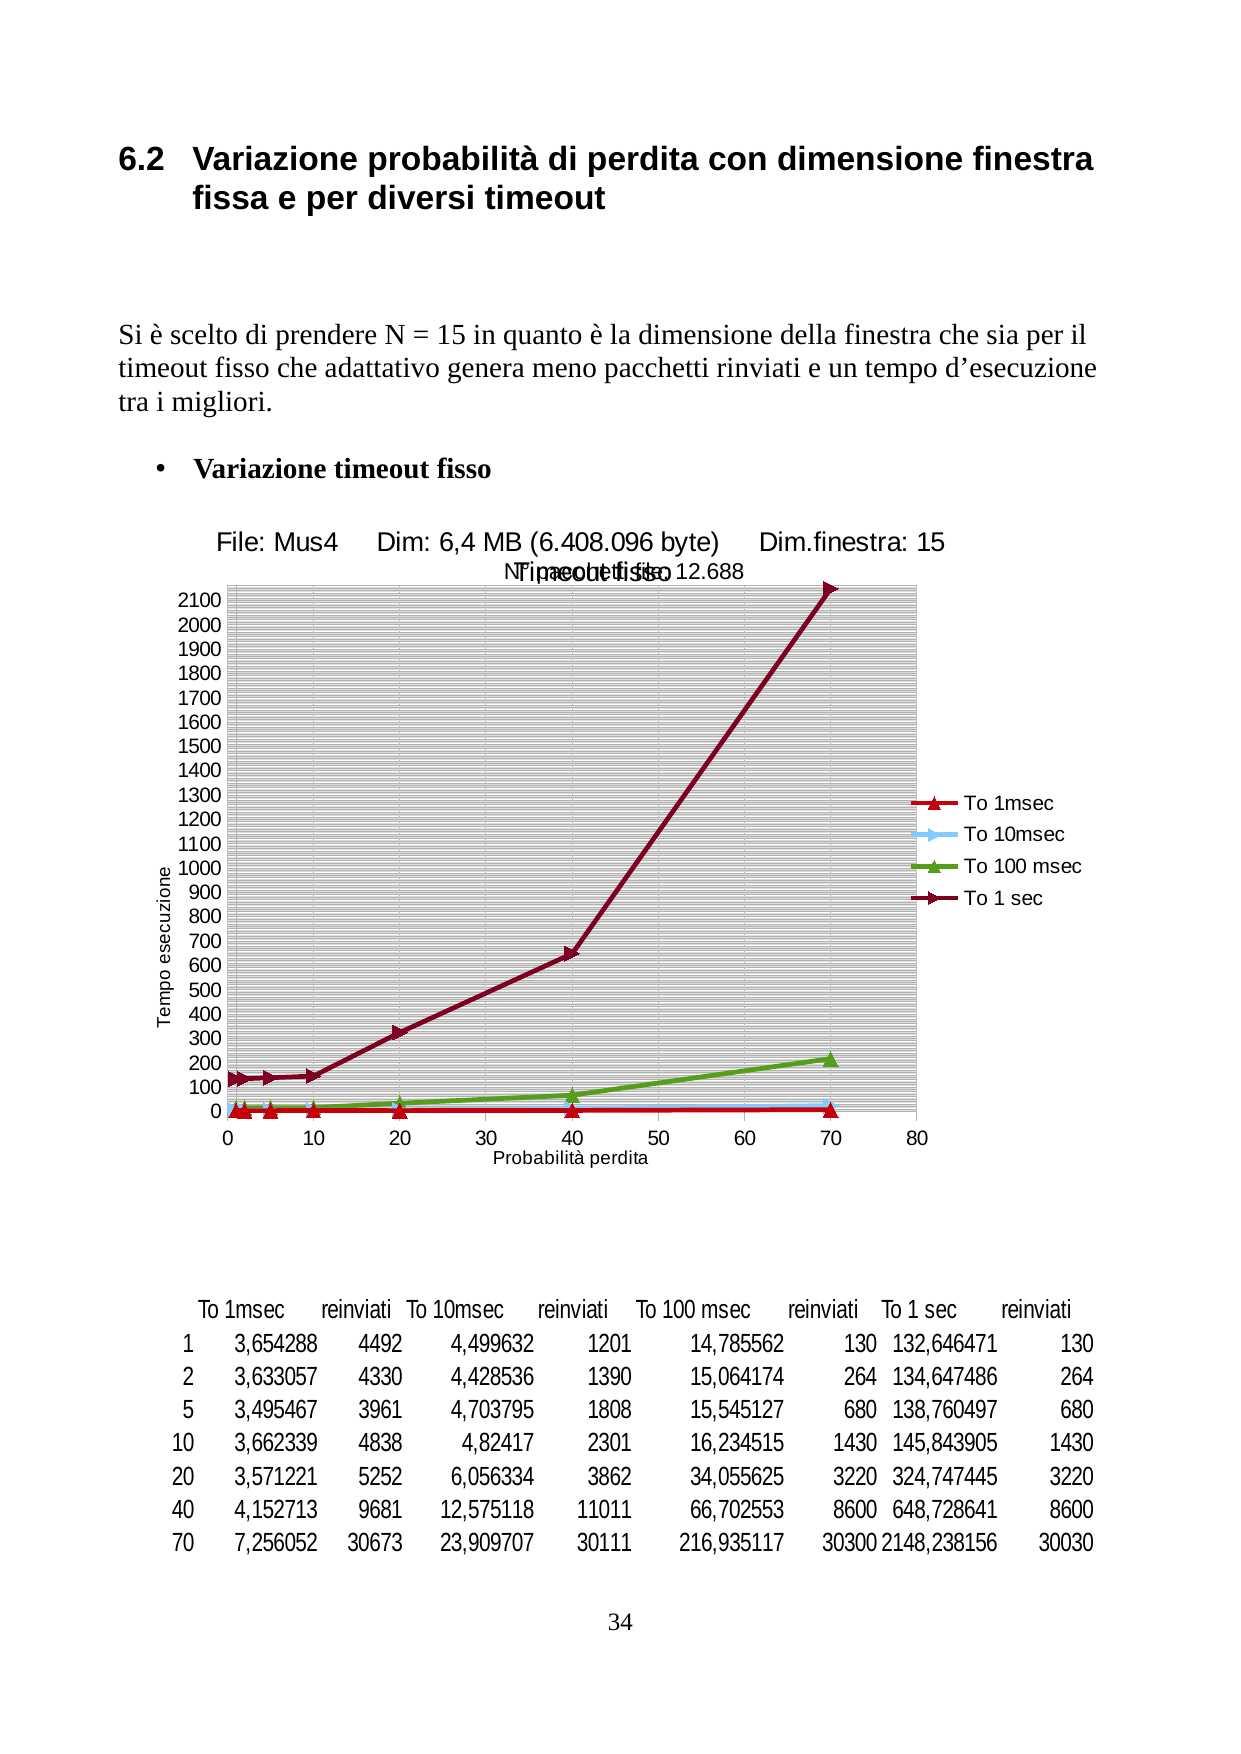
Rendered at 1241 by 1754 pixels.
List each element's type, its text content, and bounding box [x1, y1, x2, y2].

text Si è scelto di prendere N = 15 in quanto è la dimensione della finestra che sia per il timeout fisso che adattativo genera meno pacchetti rinviati e un tempo d’esecuzione tra i migliori. [118, 317, 1122, 418]
subtitle 6.2 Variazione probabilità di perdita con dimensione finestra fissa e per diversi timeout [118, 139, 1122, 216]
list Variazione timeout fisso [156, 451, 1122, 485]
